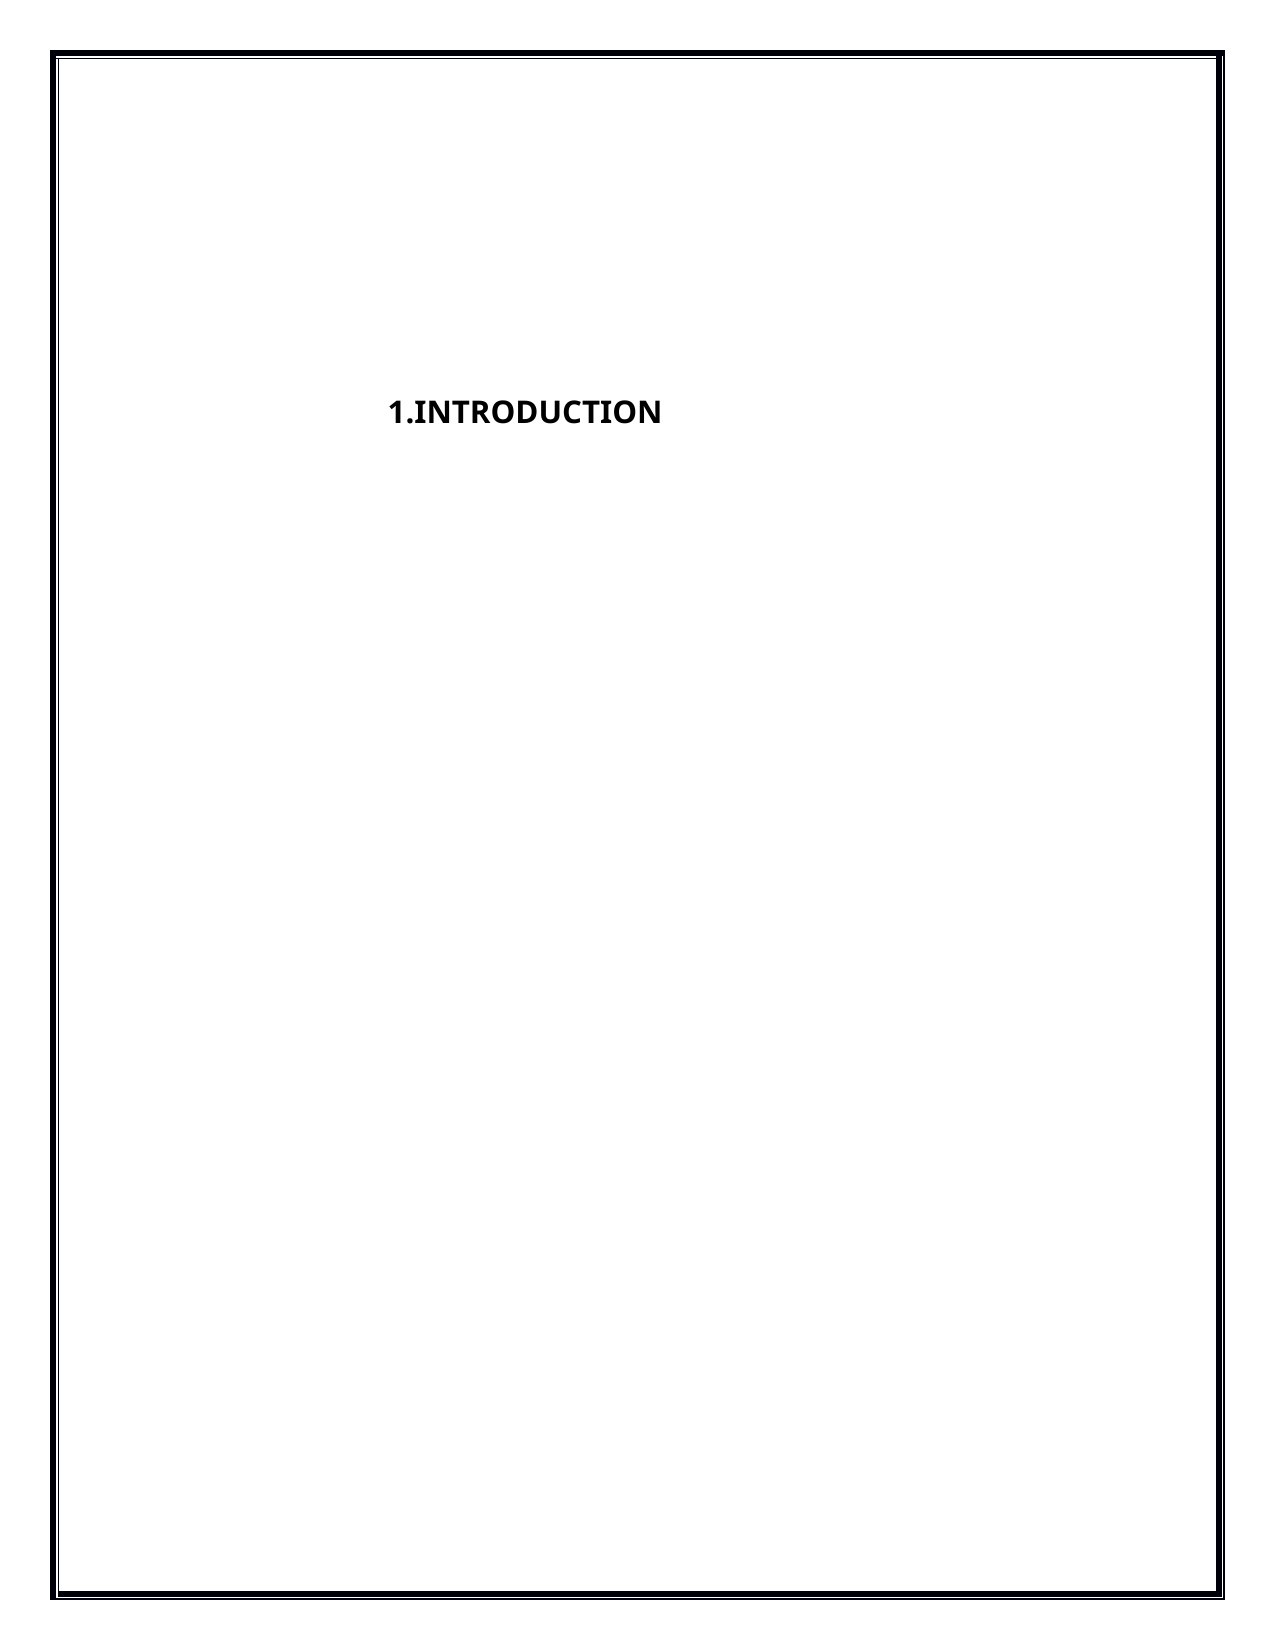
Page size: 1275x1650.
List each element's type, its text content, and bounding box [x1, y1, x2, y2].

text 1.INTRODUCTION [225, 390, 1125, 433]
